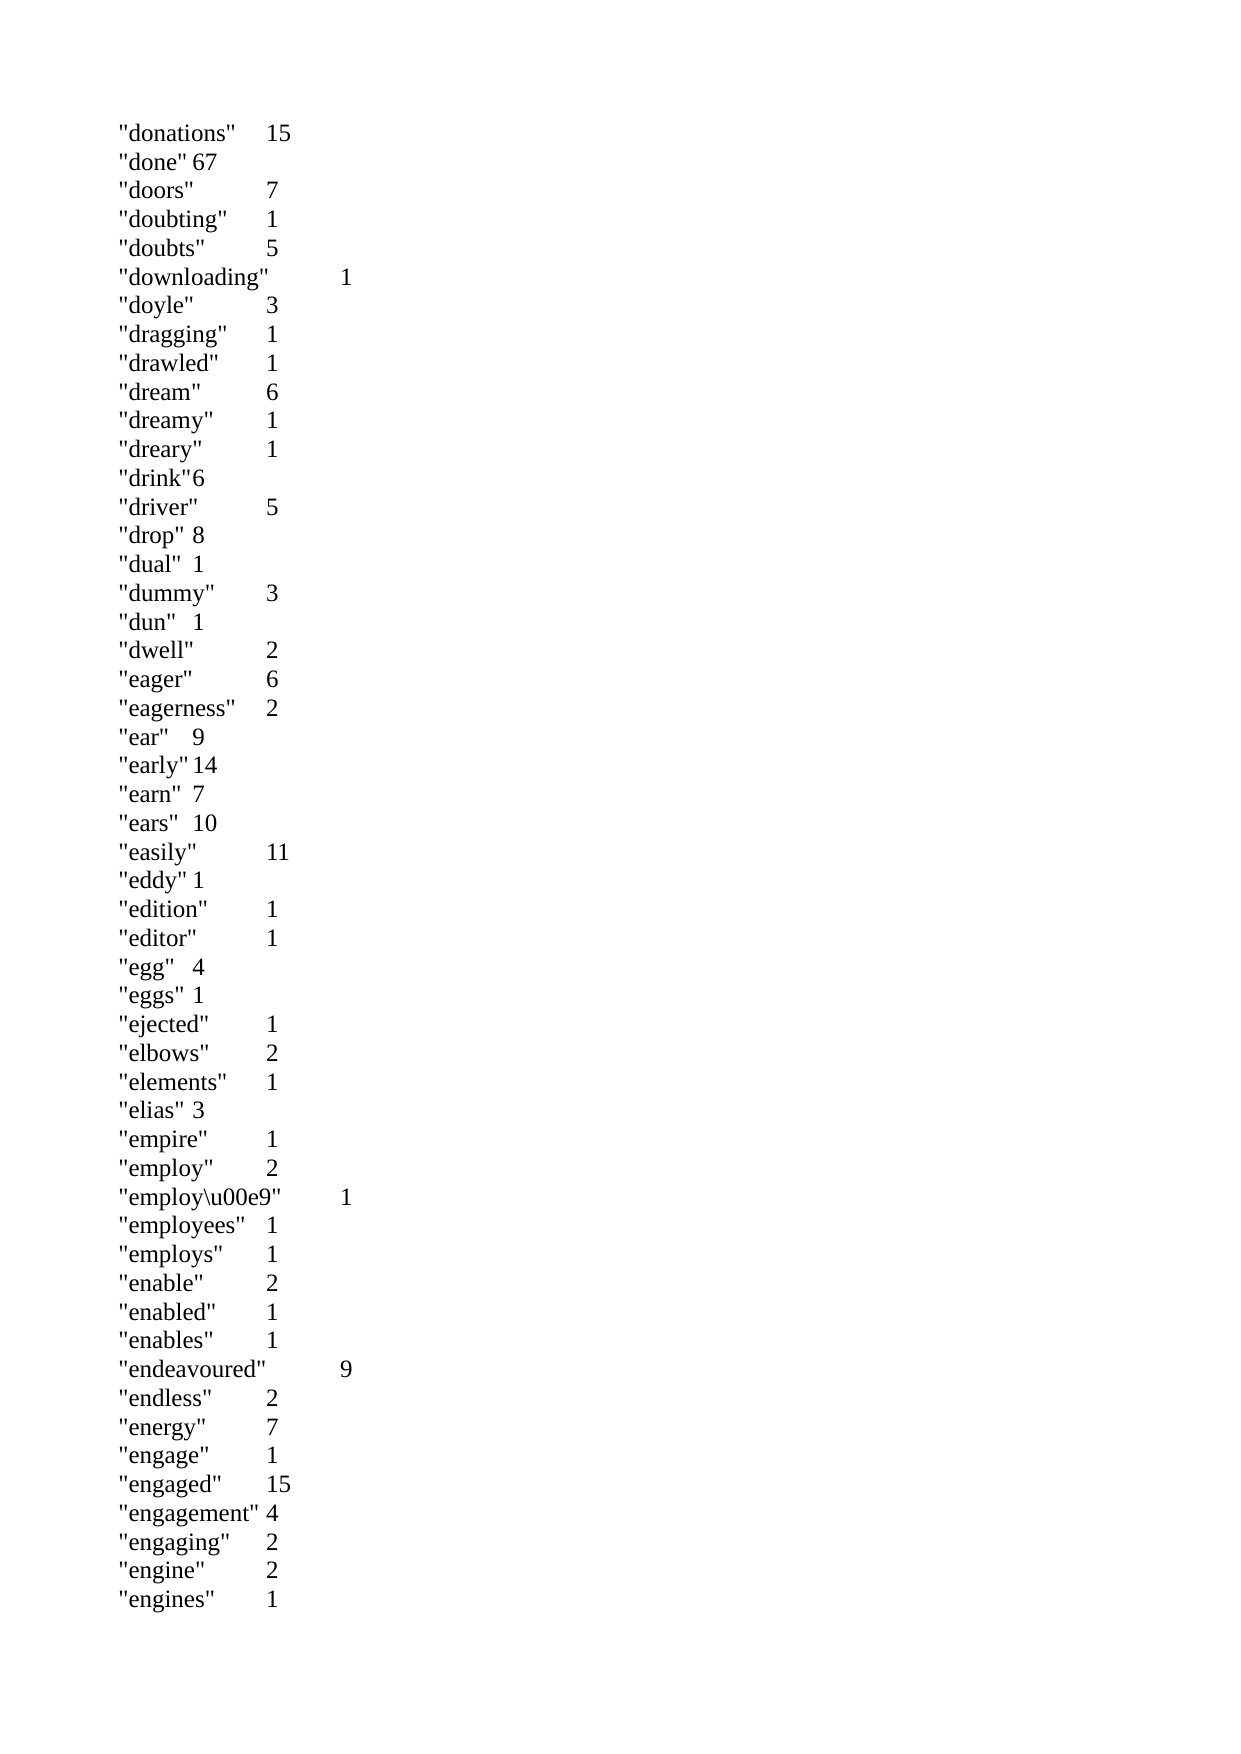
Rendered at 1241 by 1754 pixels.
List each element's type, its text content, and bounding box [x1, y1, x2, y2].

text "enables" 1 [118, 1326, 1122, 1354]
text "elements" 1 [118, 1067, 1122, 1096]
text "ejected" 1 [118, 1009, 1122, 1038]
text "doyle" 3 [118, 291, 1122, 319]
text "dreary" 1 [118, 434, 1122, 463]
text "engine" 2 [118, 1556, 1122, 1584]
text "donations" 15 [118, 118, 1122, 147]
text "dun" 1 [118, 607, 1122, 636]
text "endeavoured" 9 [118, 1354, 1122, 1383]
text "eagerness" 2 [118, 693, 1122, 722]
text "dreamy" 1 [118, 406, 1122, 434]
text "ears" 10 [118, 808, 1122, 837]
text "done" 67 [118, 147, 1122, 176]
text "downloading" 1 [118, 262, 1122, 291]
text "dummy" 3 [118, 578, 1122, 607]
text "employ" 2 [118, 1153, 1122, 1182]
text "engagement" 4 [118, 1498, 1122, 1527]
text "ear" 9 [118, 722, 1122, 751]
text "energy" 7 [118, 1412, 1122, 1441]
text "eager" 6 [118, 664, 1122, 693]
text "employ\u00e9" 1 [118, 1182, 1122, 1211]
text "enabled" 1 [118, 1297, 1122, 1326]
text "elias" 3 [118, 1096, 1122, 1124]
text "empire" 1 [118, 1124, 1122, 1153]
text "editor" 1 [118, 923, 1122, 952]
text "enable" 2 [118, 1268, 1122, 1297]
text "drop" 8 [118, 521, 1122, 549]
text "early" 14 [118, 751, 1122, 779]
text "employees" 1 [118, 1211, 1122, 1239]
text "edition" 1 [118, 894, 1122, 923]
text "earn" 7 [118, 779, 1122, 808]
text "dual" 1 [118, 549, 1122, 578]
text "drawled" 1 [118, 348, 1122, 377]
text "dwell" 2 [118, 636, 1122, 664]
text "dragging" 1 [118, 319, 1122, 348]
text "easily" 11 [118, 837, 1122, 866]
text "engaged" 15 [118, 1469, 1122, 1498]
text "doubting" 1 [118, 204, 1122, 233]
text "elbows" 2 [118, 1038, 1122, 1067]
text "drink" 6 [118, 463, 1122, 492]
text "doubts" 5 [118, 233, 1122, 262]
text "eggs" 1 [118, 981, 1122, 1009]
text "egg" 4 [118, 952, 1122, 981]
text "dream" 6 [118, 377, 1122, 406]
text "doors" 7 [118, 176, 1122, 204]
text "engaging" 2 [118, 1527, 1122, 1556]
text "engage" 1 [118, 1441, 1122, 1469]
text "endless" 2 [118, 1383, 1122, 1412]
text "engines" 1 [118, 1584, 1122, 1613]
text "employs" 1 [118, 1239, 1122, 1268]
text "driver" 5 [118, 492, 1122, 521]
text "eddy" 1 [118, 866, 1122, 894]
